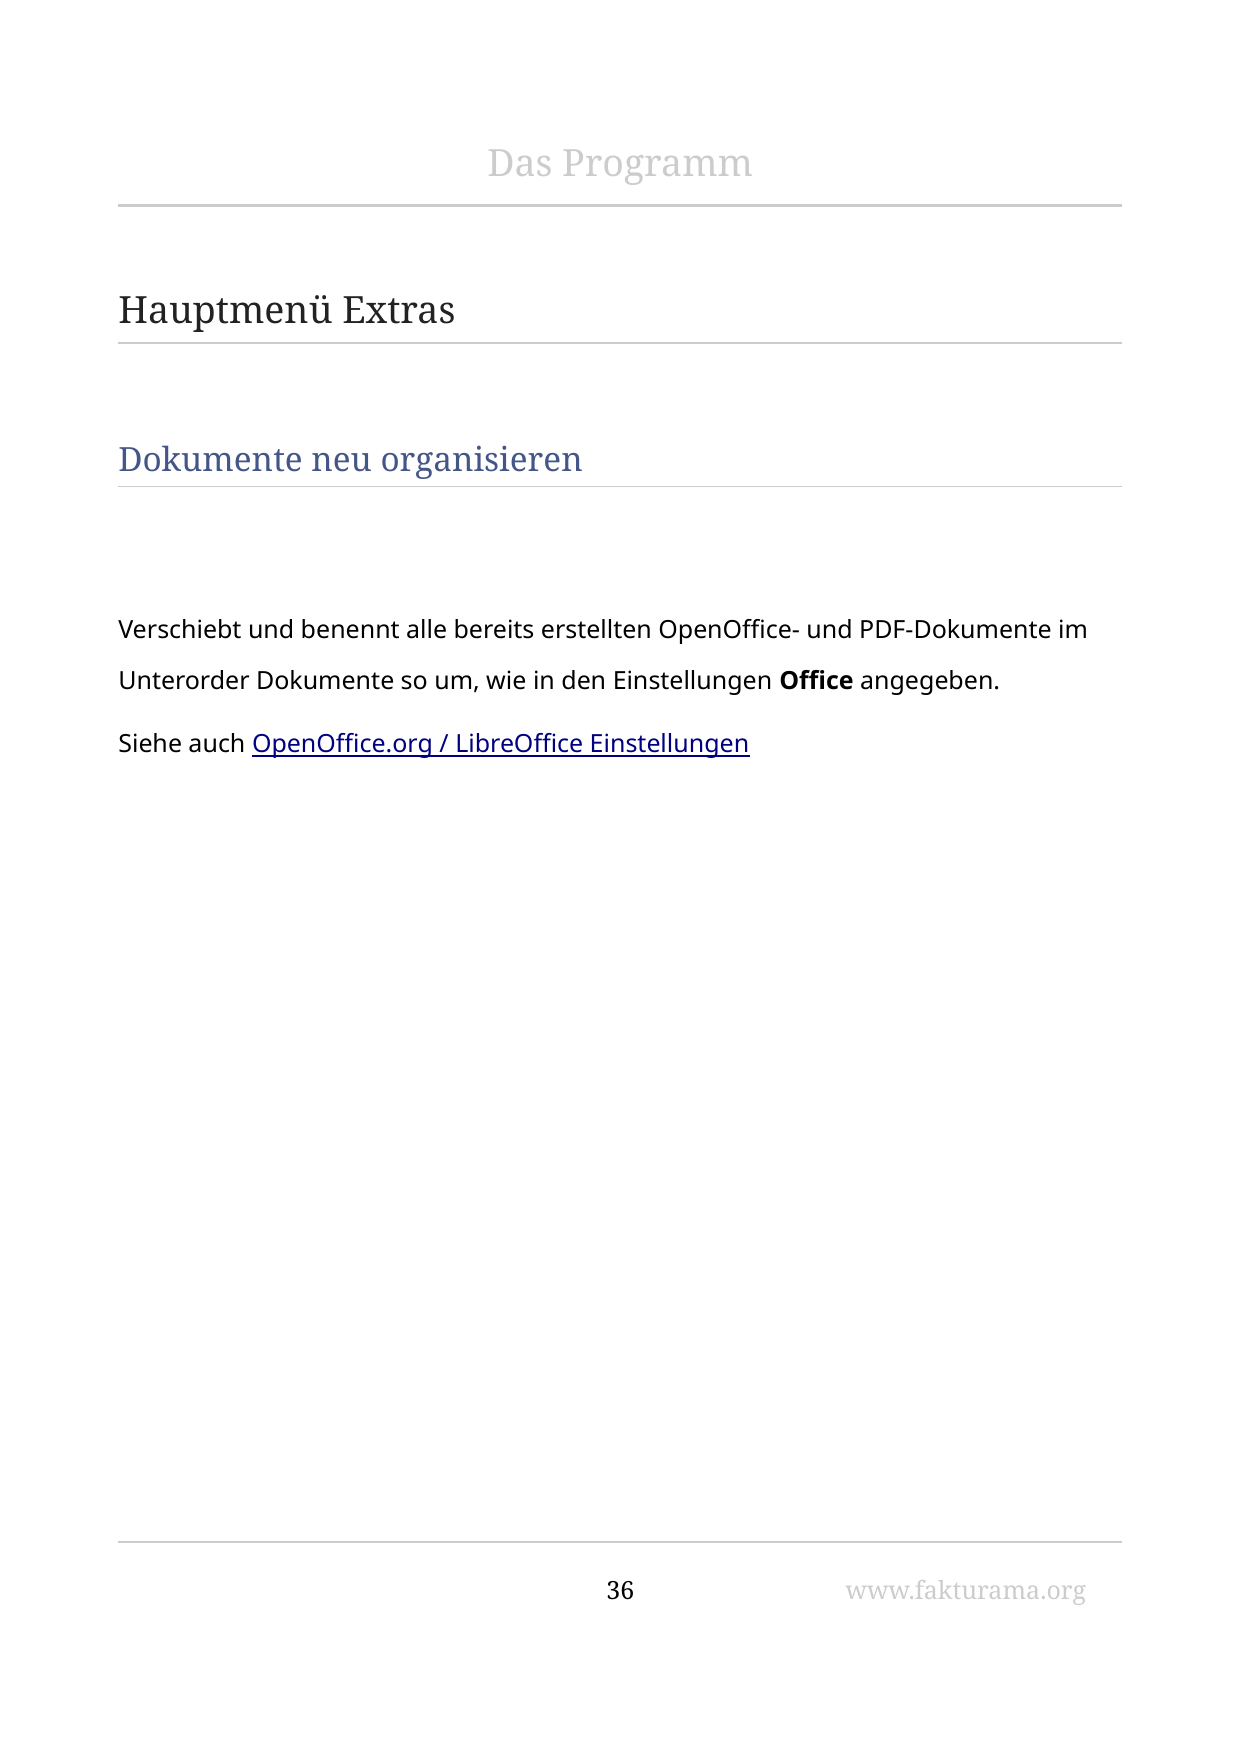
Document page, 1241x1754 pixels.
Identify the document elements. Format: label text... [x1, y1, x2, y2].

text Siehe auch OpenOffice.org / LibreOffice Einstellungen [118, 726, 1122, 760]
subtitle Hauptmenü Extras [118, 283, 1122, 342]
text Verschiebt und benennt alle bereits erstellten OpenOffice- und PDF-Dokumente im Unterorder Dokumente so um, wie in den Einstellungen Office angegeben. [118, 611, 1122, 697]
subtitle Dokumente neu organisieren [118, 436, 1122, 486]
